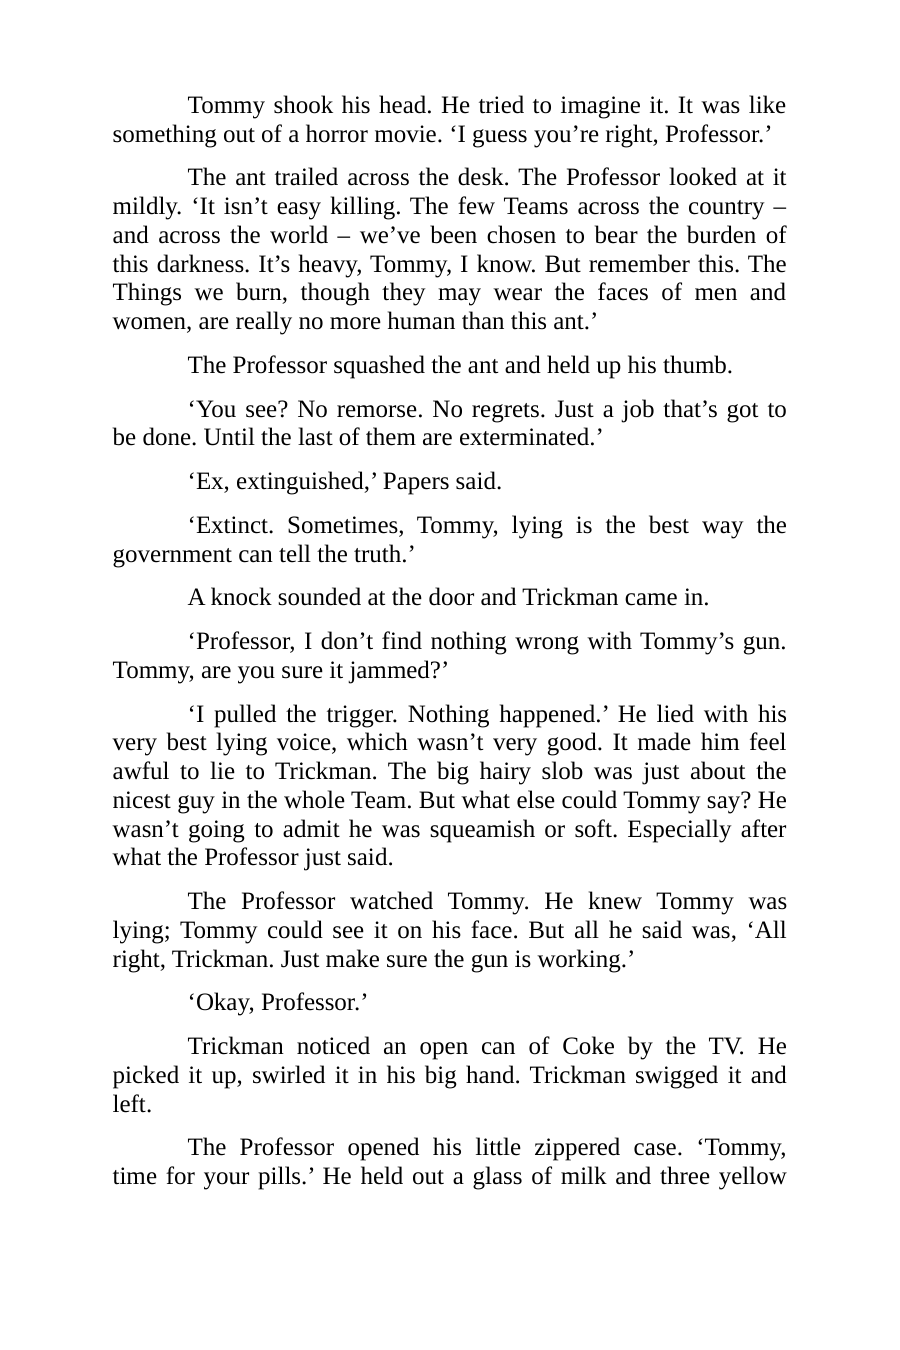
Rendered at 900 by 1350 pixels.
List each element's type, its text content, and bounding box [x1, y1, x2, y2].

text ‘Ex, extinguished,’ Papers said. [112, 466, 787, 495]
text ‘I pulled the trigger. Nothing happened.’ He lied with his very best lying voice, which wasn’t very good. It made him feel awful to lie to Trickman. The big hairy slob was just about the nicest guy in the whole Team. But what else could Tommy say? He wasn’t going to admit he was squeamish or soft. Especially after what the Professor just said. [112, 699, 787, 871]
text ‘Extinct. Sometimes, Tommy, lying is the best way the government can tell the truth.’ [112, 510, 787, 567]
text ‘Professor, I don’t find nothing wrong with Tommy’s gun. Tommy, are you sure it jammed?’ [112, 626, 787, 684]
text The Professor squashed the ant and held up his thumb. [112, 350, 787, 379]
text Trickman noticed an open can of Coke by the TV. He picked it up, swirled it in his big hand. Trickman swigged it and left. [112, 1031, 787, 1117]
text The Professor opened his little zippered case. ‘Tommy, time for your pills.’ He held out a glass of milk and three yellow [112, 1132, 787, 1190]
text A knock sounded at the door and Trickman came in. [112, 582, 787, 611]
text The ant trailed across the desk. The Professor looked at it mildly. ‘It isn’t easy killing. The few Teams across the country – and across the world – we’ve been chosen to bear the burden of this darkness. It’s heavy, Tommy, I know. But remember this. The Things we burn, though they may wear the faces of men and women, are really no more human than this ant.’ [112, 162, 787, 335]
text ‘Okay, Professor.’ [112, 987, 787, 1016]
text Tommy shook his head. He tried to imagine it. It was like something out of a horror movie. ‘I guess you’re right, Professor.’ [112, 90, 787, 147]
text The Professor watched Tommy. He knew Tommy was lying; Tommy could see it on his face. But all he said was, ‘All right, Trickman. Just make sure the gun is working.’ [112, 886, 787, 972]
text ‘You see? No remorse. No regrets. Just a job that’s got to be done. Until the last of them are exterminated.’ [112, 394, 787, 451]
